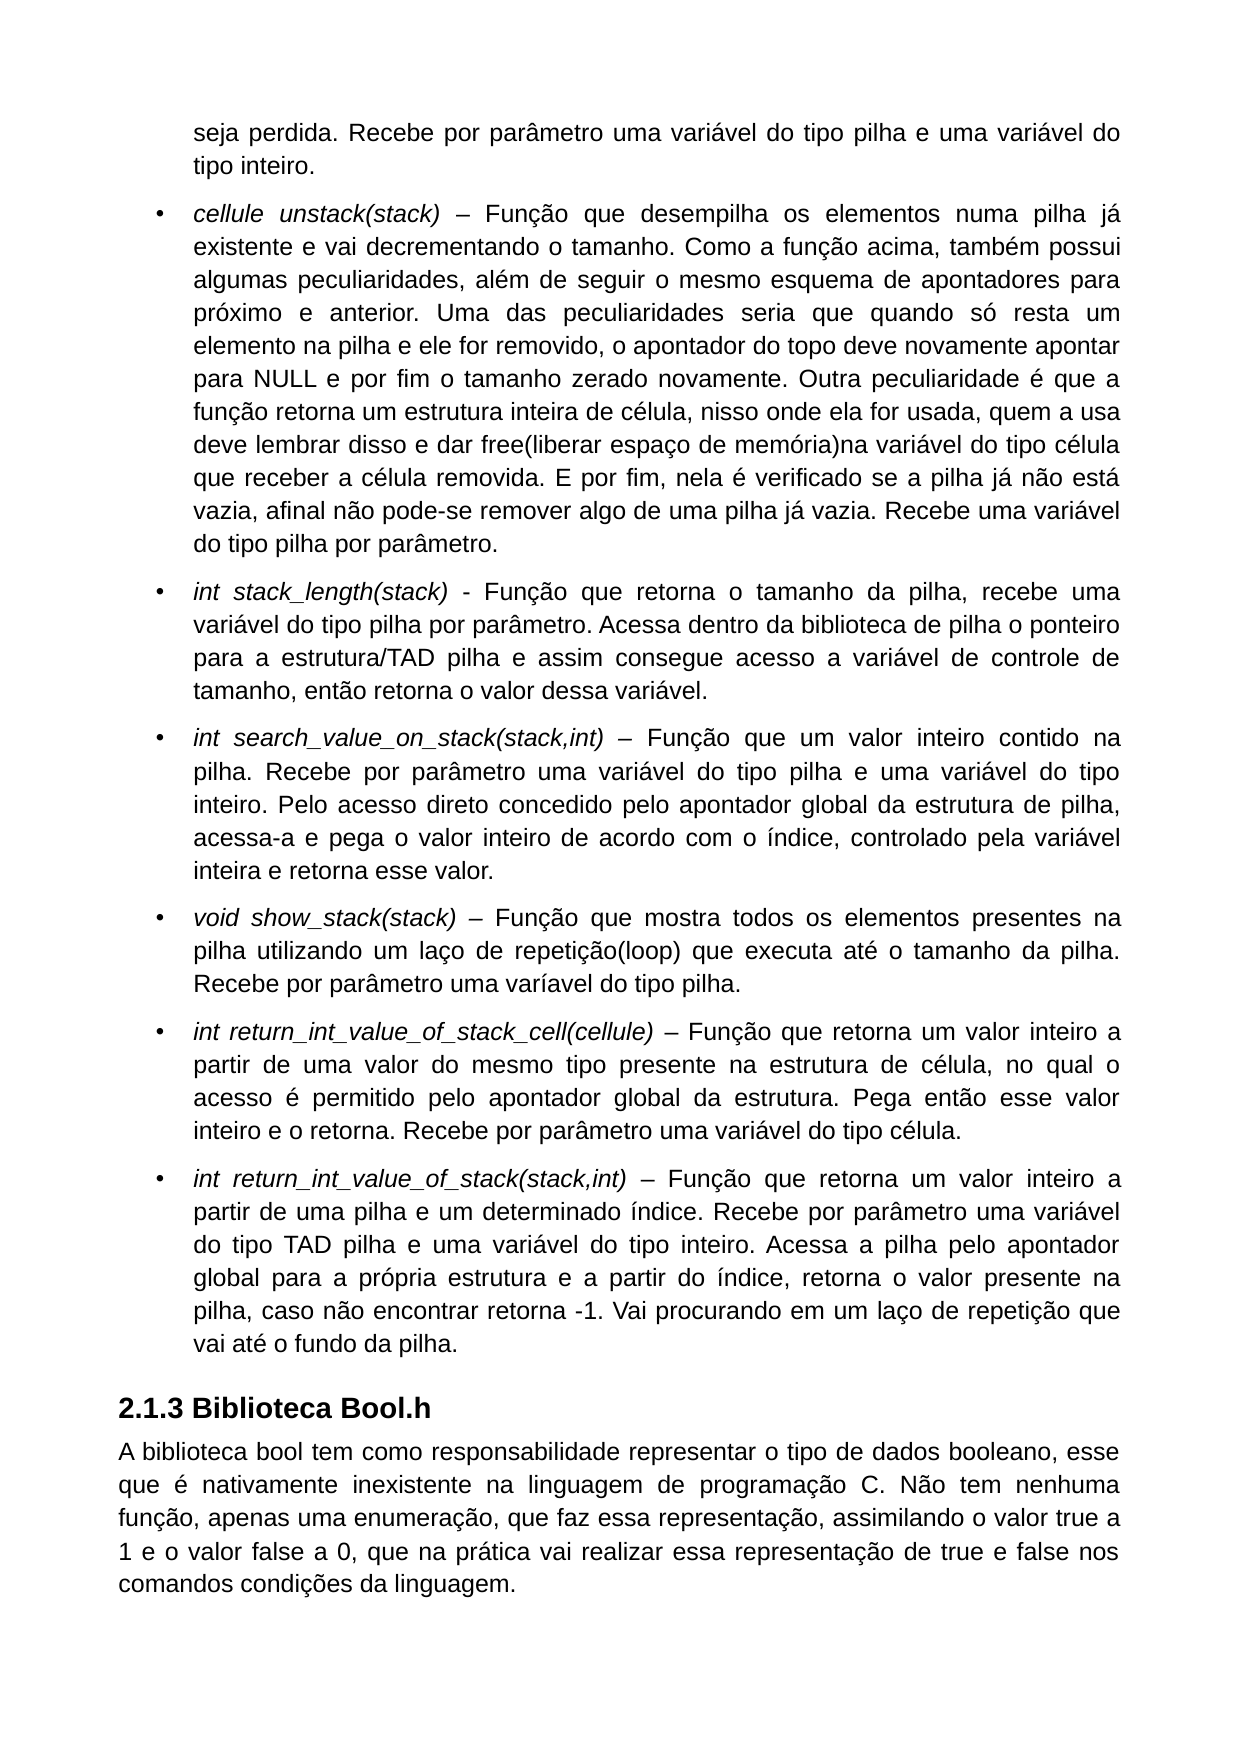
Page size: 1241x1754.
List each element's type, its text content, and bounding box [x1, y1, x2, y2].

list int search_value_on_stack(stack,int) – Função que um valor inteiro contido na pilha. Recebe por parâmetro uma variável do tipo pilha e uma variável do tipo inteiro. Pelo acesso direto concedido pelo apontador global da estrutura de pilha, acessa-a e pega o valor inteiro de acordo com o índice, controlado pela variável inteira e retorna esse valor. [156, 723, 1122, 884]
list int return_int_value_of_stack(stack,int) – Função que retorna um valor inteiro a partir de uma pilha e um determinado índice. Recebe por parâmetro uma variável do tipo TAD pilha e uma variável do tipo inteiro. Acessa a pilha pelo apontador global para a própria estrutura e a partir do índice, retorna o valor presente na pilha, caso não encontrar retorna -1. Vai procurando em um laço de repetição que vai até o fundo da pilha. [156, 1164, 1122, 1358]
list cellule unstack(stack) – Função que desempilha os elementos numa pilha já existente e vai decrementando o tamanho. Como a função acima, também possui algumas peculiaridades, além de seguir o mesmo esquema de apontadores para próximo e anterior. Uma das peculiaridades seria que quando só resta um elemento na pilha e ele for removido, o apontador do topo deve novamente apontar para NULL e por fim o tamanho zerado novamente. Outra peculiaridade é que a função retorna um estrutura inteira de célula, nisso onde ela for usada, quem a usa deve lembrar disso e dar free(liberar espaço de memória)na variável do tipo célula que receber a célula removida. E por fim, nela é verificado se a pilha já não está vazia, afinal não pode-se remover algo de uma pilha já vazia. Recebe uma variável do tipo pilha por parâmetro. [156, 199, 1122, 558]
list int stack_length(stack) - Função que retorna o tamanho da pilha, recebe uma variável do tipo pilha por parâmetro. Acessa dentro da biblioteca de pilha o ponteiro para a estrutura/TAD pilha e assim consegue acesso a variável de controle de tamanho, então retorna o valor dessa variável. [156, 577, 1122, 704]
list int return_int_value_of_stack_cell(cellule) – Função que retorna um valor inteiro a partir de uma valor do mesmo tipo presente na estrutura de célula, no qual o acesso é permitido pelo apontador global da estrutura. Pega então esse valor inteiro e o retorna. Recebe por parâmetro uma variável do tipo célula. [156, 1017, 1122, 1145]
list void show_stack(stack) – Função que mostra todos os elementos presentes na pilha utilizando um laço de repetição(loop) que executa até o tamanho da pilha. Recebe por parâmetro uma varíavel do tipo pilha. [156, 903, 1122, 998]
list seja perdida. Recebe por parâmetro uma variável do tipo pilha e uma variável do tipo inteiro. [156, 118, 1122, 180]
text A biblioteca bool tem como responsabilidade representar o tipo de dados booleano, esse que é nativamente inexistente na linguagem de programação C. Não tem nenhuma função, apenas uma enumeração, que faz essa representação, assimilando o valor true a 1 e o valor false a 0, que na prática vai realizar essa representação de true e false nos comandos condições da linguagem. [118, 1437, 1122, 1598]
subtitle 2.1.3 Biblioteca Bool.h [118, 1391, 1122, 1425]
